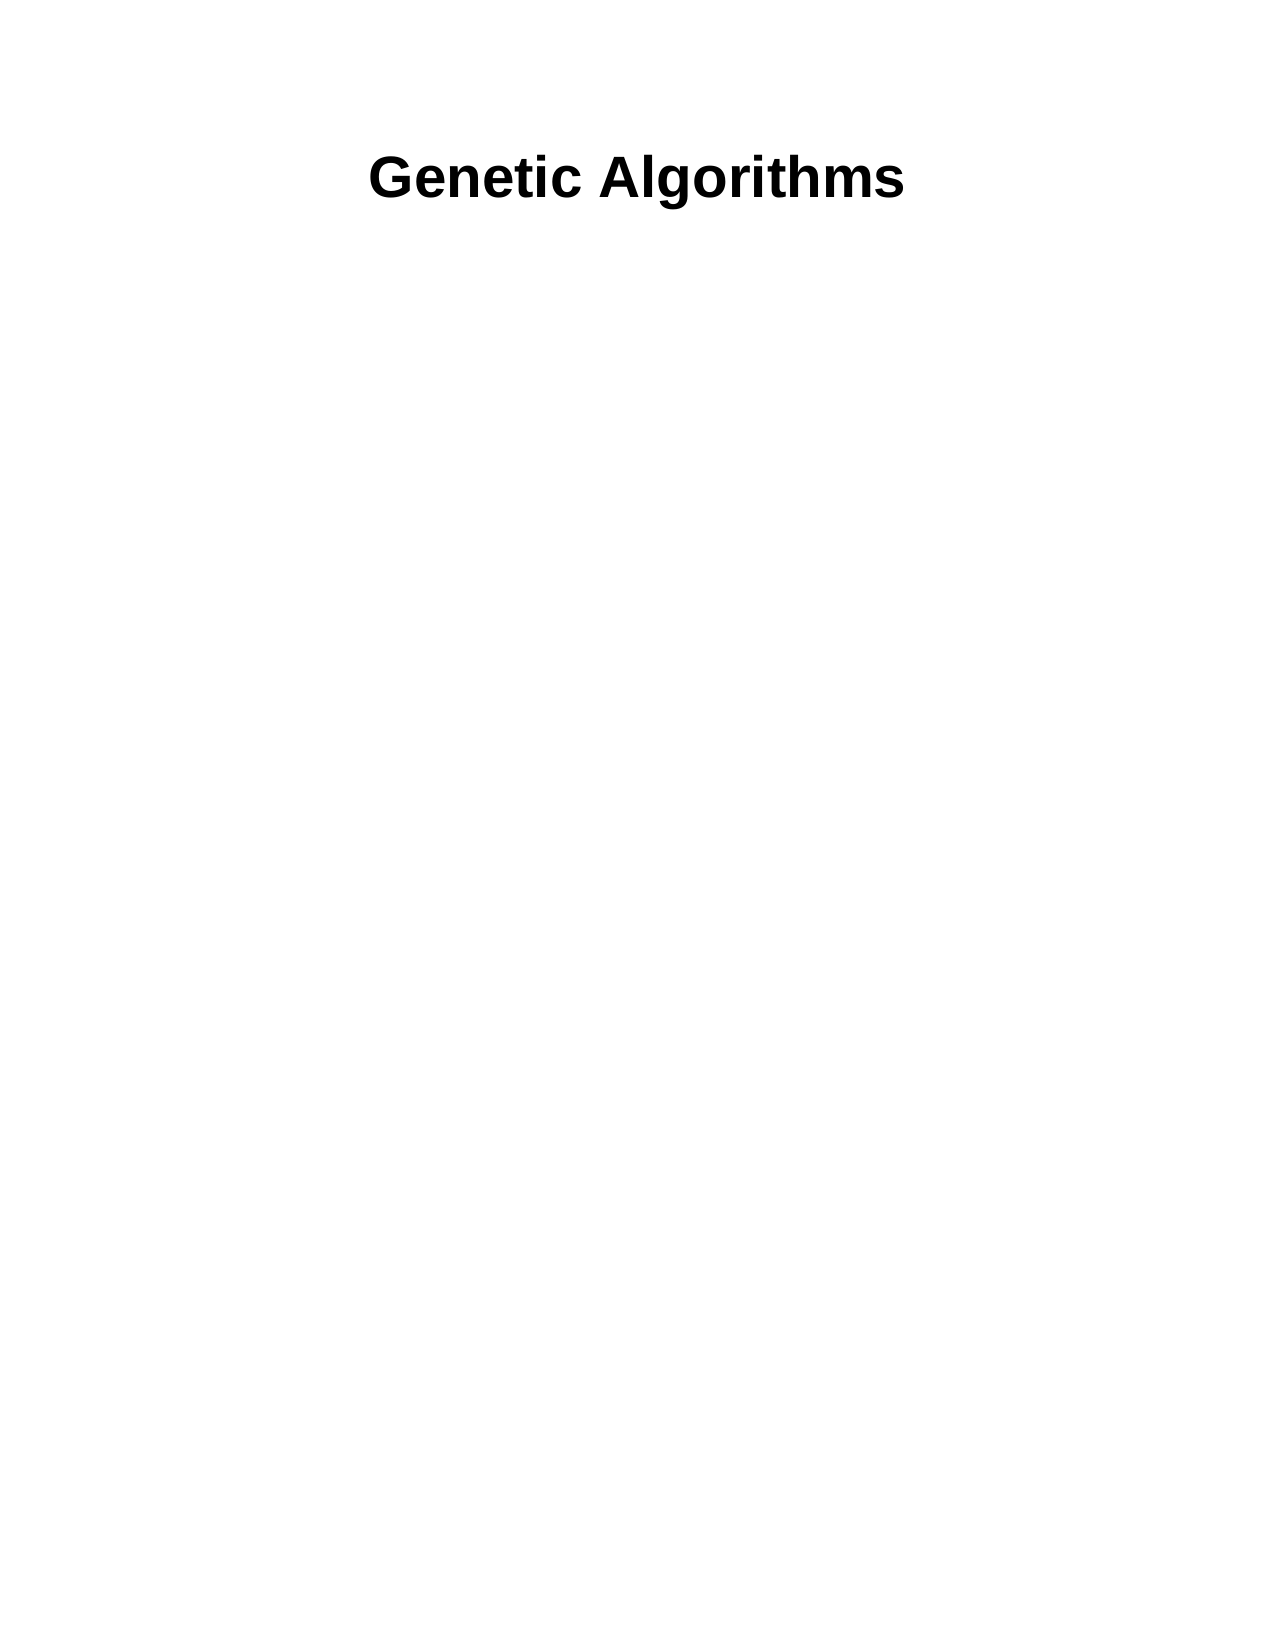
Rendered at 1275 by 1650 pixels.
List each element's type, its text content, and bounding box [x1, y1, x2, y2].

title Genetic Algorithms [118, 143, 1157, 210]
